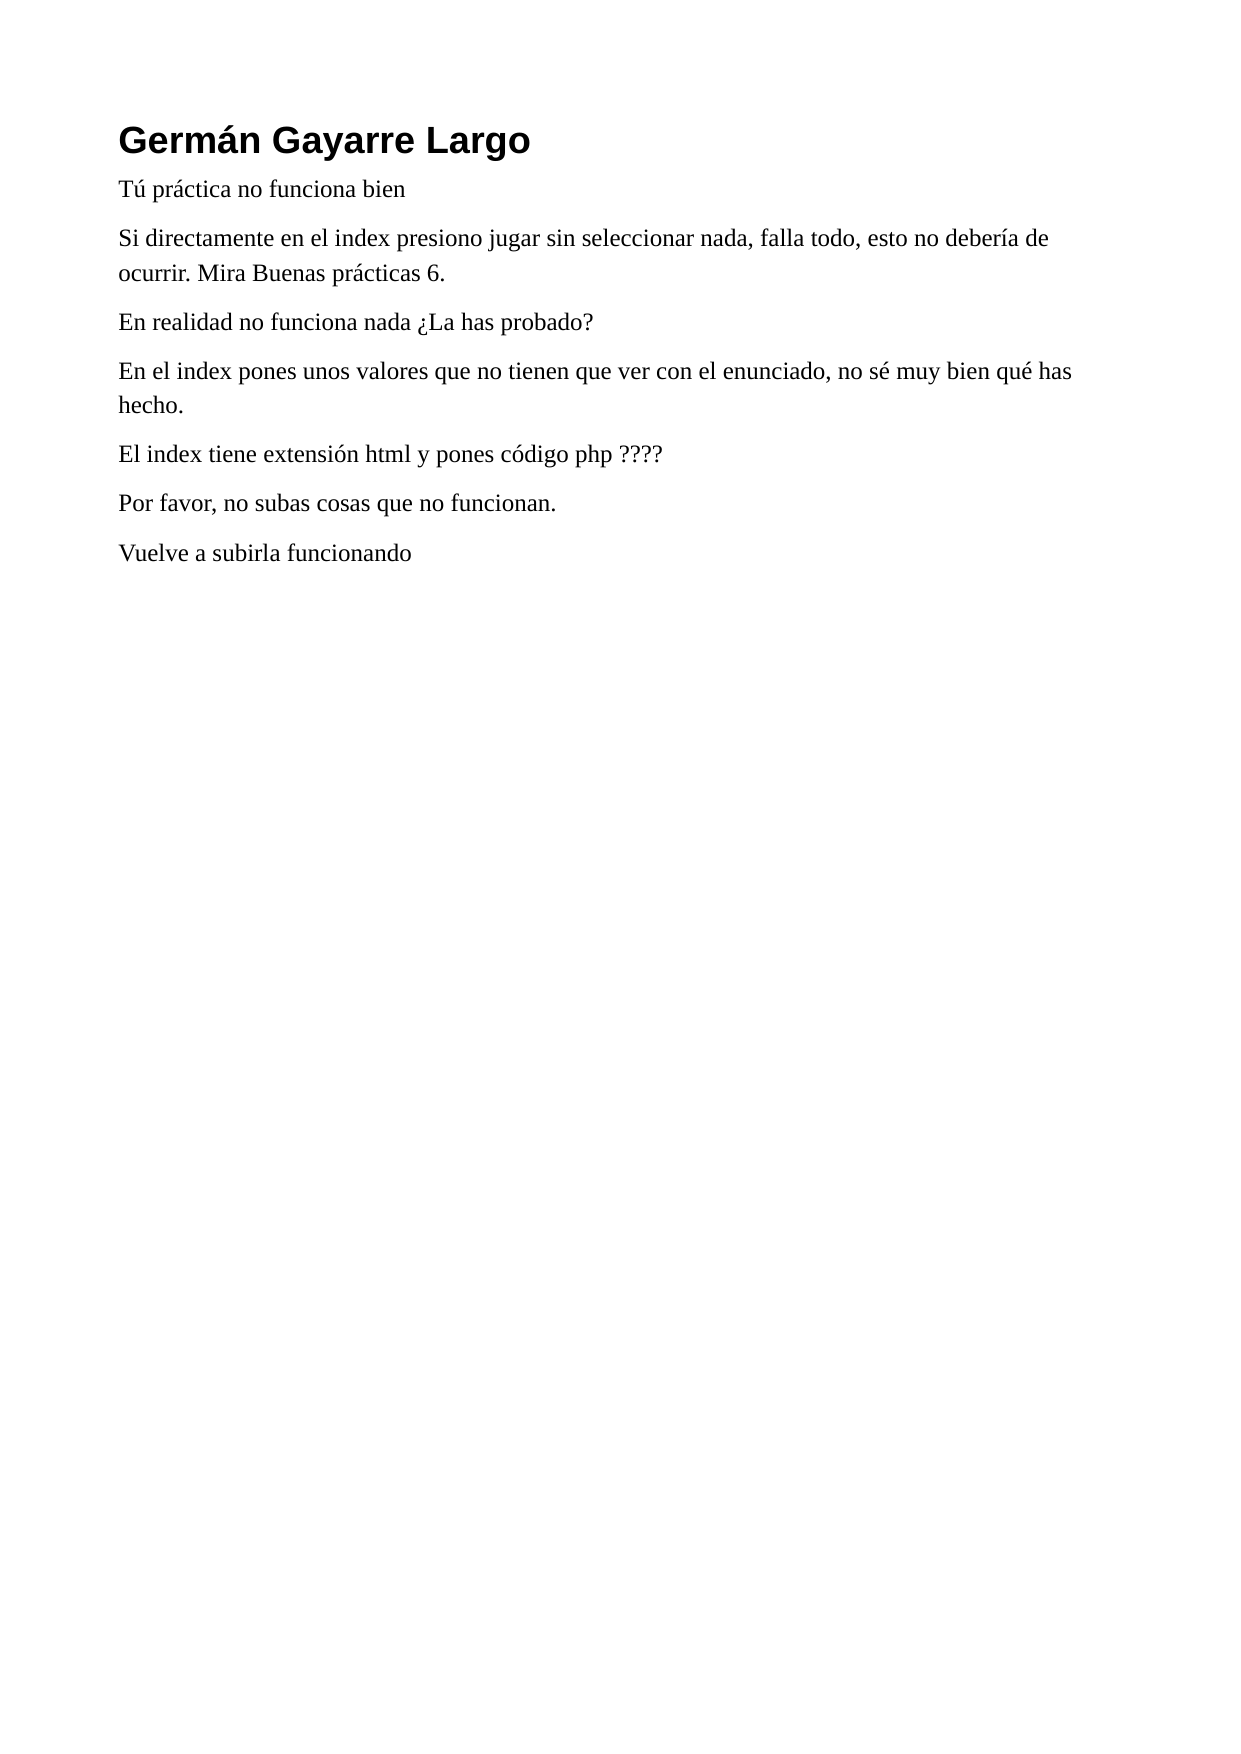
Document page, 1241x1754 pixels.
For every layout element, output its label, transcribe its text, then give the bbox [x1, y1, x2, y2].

text Por favor, no subas cosas que no funcionan. [118, 488, 1122, 517]
text Si directamente en el index presiono jugar sin seleccionar nada, falla todo, esto no debería de ocurrir. Mira Buenas prácticas 6. [118, 223, 1122, 287]
text En el index pones unos valores que no tienen que ver con el enunciado, no sé muy bien qué has hecho. [118, 356, 1122, 419]
text Vuelve a subirla funcionando [118, 538, 1122, 566]
text El index tiene extensión html y pones código php ???? [118, 439, 1122, 468]
subtitle Germán Gayarre Largo [118, 118, 1122, 162]
text Tú práctica no funciona bien [118, 174, 1122, 203]
text En realidad no funciona nada ¿La has probado? [118, 307, 1122, 336]
